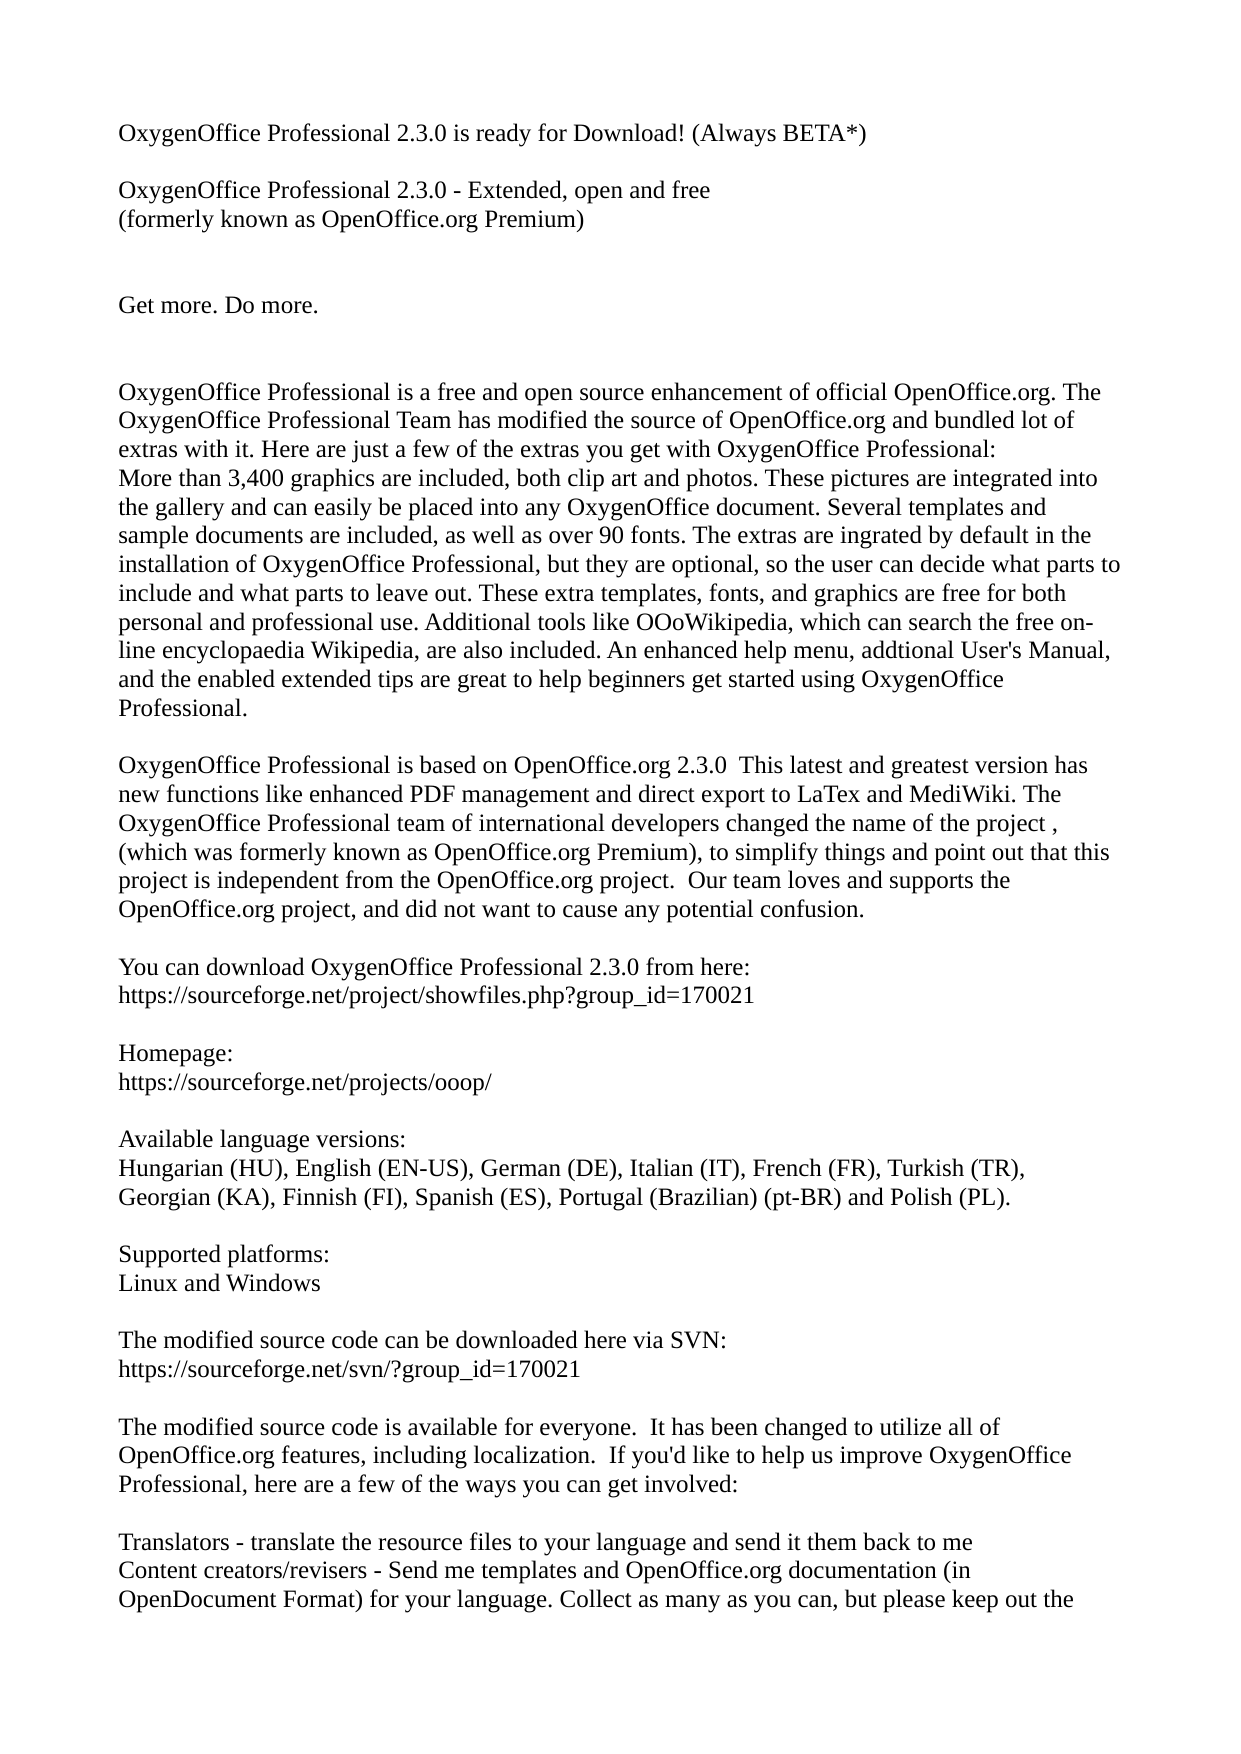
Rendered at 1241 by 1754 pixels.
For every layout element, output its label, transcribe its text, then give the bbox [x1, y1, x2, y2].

text OxygenOffice Professional 2.3.0 is ready for Download! (Always BETA*) [118, 118, 1122, 147]
text Available language versions: [118, 1124, 1122, 1153]
text Content creators/revisers - Send me templates and OpenOffice.org documentation (in OpenDocument Format) for your language. Collect as many as you can, but please keep out the [118, 1556, 1122, 1613]
text Homepage: [118, 1038, 1122, 1067]
text More than 3,400 graphics are included, both clip art and photos. These pictures are integrated into the gallery and can easily be placed into any OxygenOffice document. Several templates and sample documents are included, as well as over 90 fonts. The extras are ingrated by default in the installation of OxygenOffice Professional, but they are optional, so the user can decide what parts to include and what parts to leave out. These extra templates, fonts, and graphics are free for both personal and professional use. Additional tools like OOoWikipedia, which can search the free on-line encyclopaedia Wikipedia, are also included. An enhanced help menu, addtional User's Manual, and the enabled extended tips are great to help beginners get started using OxygenOffice Professional. [118, 463, 1122, 722]
text You can download OxygenOffice Professional 2.3.0 from here: [118, 952, 1122, 981]
text The modified source code can be downloaded here via SVN: [118, 1326, 1122, 1354]
text OxygenOffice Professional 2.3.0 - Extended, open and free [118, 176, 1122, 204]
text Translators - translate the resource files to your language and send it them back to me [118, 1527, 1122, 1556]
text https://sourceforge.net/projects/ooop/ [118, 1067, 1122, 1096]
text Get more. Do more. [118, 291, 1122, 319]
text Supported platforms: [118, 1239, 1122, 1268]
text Linux and Windows [118, 1268, 1122, 1297]
text (formerly known as OpenOffice.org Premium) [118, 204, 1122, 233]
text Hungarian (HU), English (EN-US), German (DE), Italian (IT), French (FR), Turkish (TR), Georgian (KA), Finnish (FI), Spanish (ES), Portugal (Brazilian) (pt-BR) and Polish (PL). [118, 1153, 1122, 1211]
text The modified source code is available for everyone. It has been changed to utilize all of OpenOffice.org features, including localization. If you'd like to help us improve OxygenOffice Professional, here are a few of the ways you can get involved: [118, 1412, 1122, 1498]
text OxygenOffice Professional is based on OpenOffice.org 2.3.0 This latest and greatest version has new functions like enhanced PDF management and direct export to LaTex and MediWiki. The OxygenOffice Professional team of international developers changed the name of the project , (which was formerly known as OpenOffice.org Premium), to simplify things and point out that this project is independent from the OpenOffice.org project. Our team loves and supports the OpenOffice.org project, and did not want to cause any potential confusion. [118, 751, 1122, 923]
text https://sourceforge.net/svn/?group_id=170021 [118, 1354, 1122, 1383]
text OxygenOffice Professional is a free and open source enhancement of official OpenOffice.org. The OxygenOffice Professional Team has modified the source of OpenOffice.org and bundled lot of extras with it. Here are just a few of the extras you get with OxygenOffice Professional: [118, 377, 1122, 463]
text https://sourceforge.net/project/showfiles.php?group_id=170021 [118, 981, 1122, 1009]
